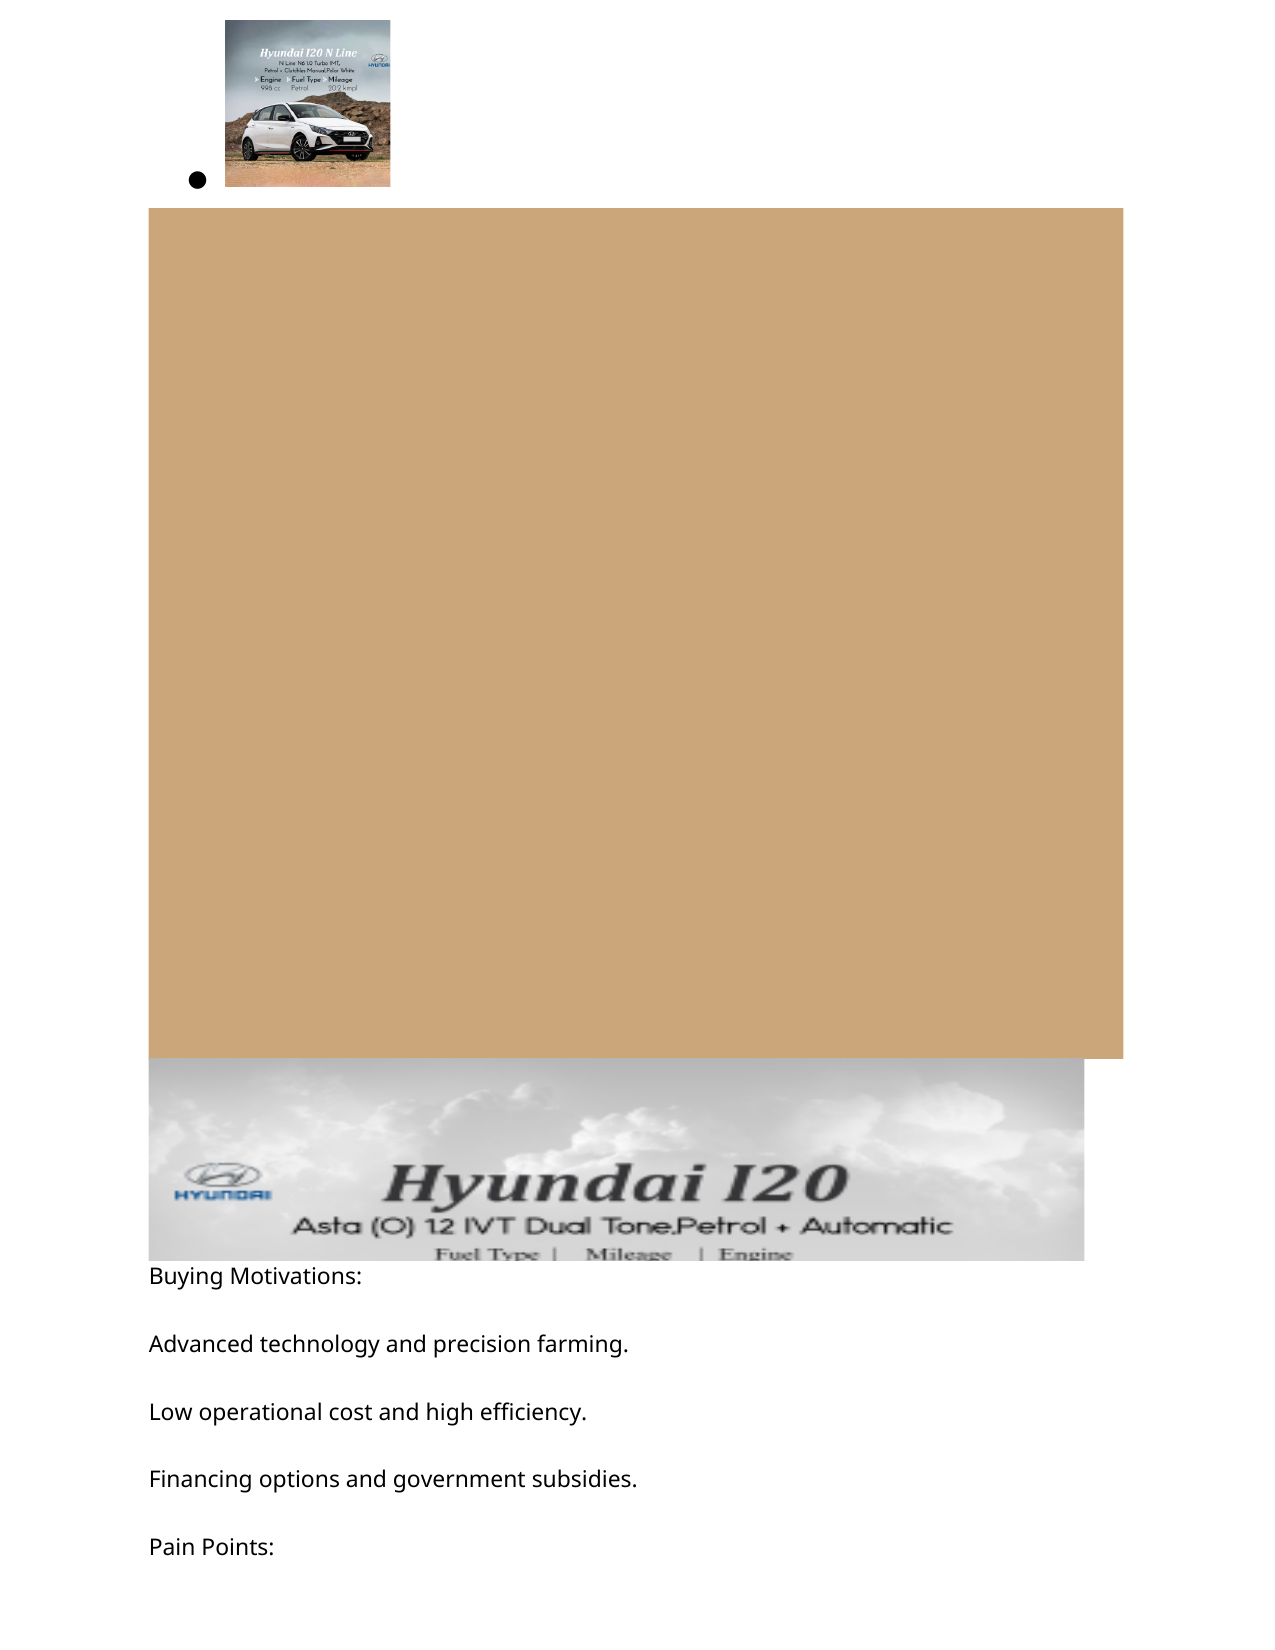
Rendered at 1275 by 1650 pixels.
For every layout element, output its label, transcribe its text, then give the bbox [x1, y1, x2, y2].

text Advanced technology and precision farming. [148, 1328, 1125, 1359]
text Buying Motivations: [148, 1260, 1125, 1291]
text Pain Points: [148, 1531, 1125, 1562]
picture [225, 20, 391, 187]
text Low operational cost and high efficiency. [148, 1395, 1125, 1427]
picture [148, 208, 1124, 1261]
text Financing options and government subsidies. [148, 1463, 1125, 1494]
